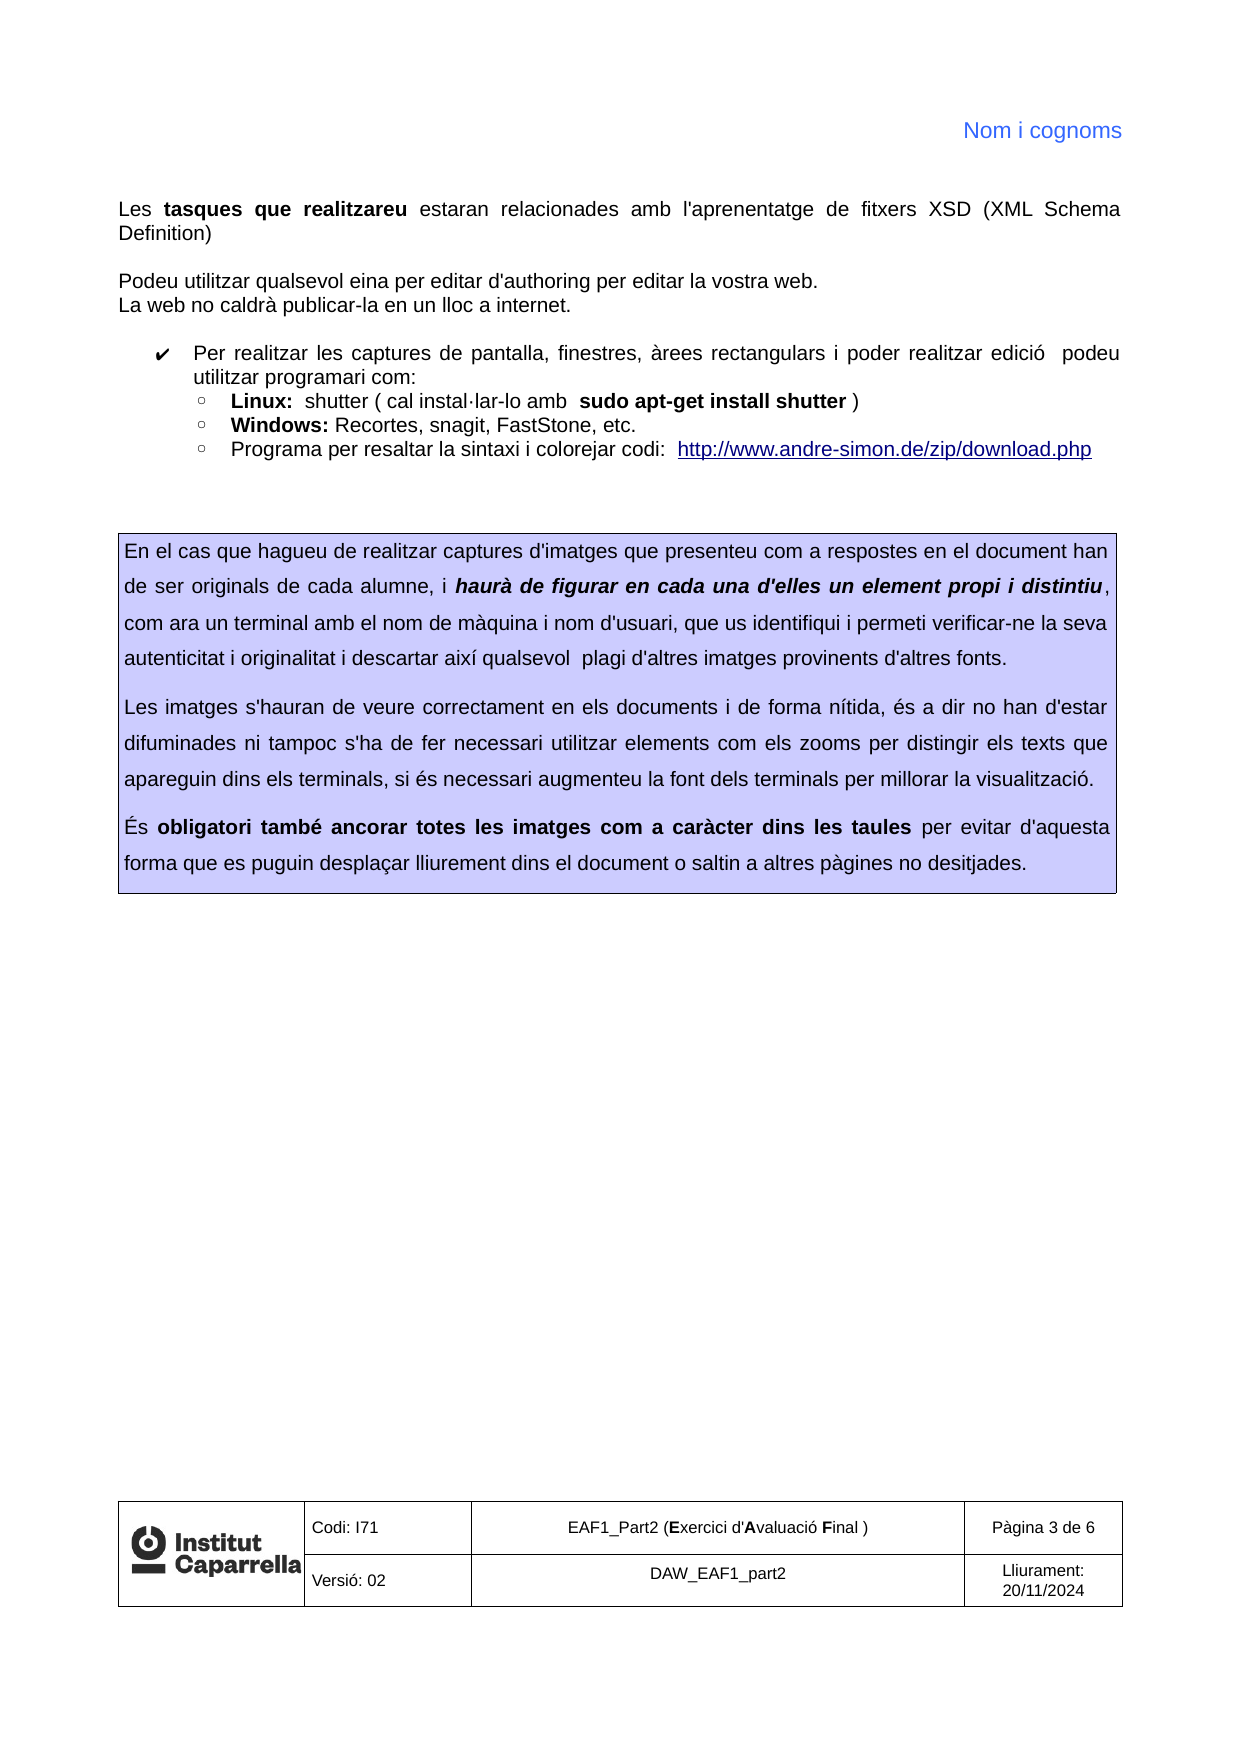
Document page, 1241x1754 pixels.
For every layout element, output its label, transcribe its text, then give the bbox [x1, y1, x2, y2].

list Programa per resaltar la sintaxi i colorejar codi: http://www.andre-simon.de/zip/download.php [193, 437, 1122, 461]
list Per realitzar les captures de pantalla, finestres, àrees rectangulars i poder realitzar edició podeu utilitzar programari com: [156, 340, 1122, 388]
text Les tasques que realitzareu estaran relacionades amb l'aprenentatge de fitxers XSD (XML Schema Definition) [118, 197, 1122, 244]
text Podeu utilitzar qualsevol eina per editar d'authoring per editar la vostra web. [118, 268, 1122, 292]
text La web no caldrà publicar-la en un lloc a internet. [118, 292, 1122, 316]
picture [131, 1526, 302, 1577]
list Windows: Recortes, snagit, FastStone, etc. [193, 412, 1122, 437]
list Linux: shutter ( cal instal·lar-lo amb sudo apt-get install shutter ) [193, 388, 1122, 412]
table_header En el cas que hagueu de realitzar captures d'imatges que presenteu com a respostes en el document han de ser originals de cada alumne, i haurà de figurar en cada una d'elles un element propi i distintiu, com ara un terminal amb el nom de màquina i nom d'usuari, que us identifiqui i permeti verificar-ne la seva autenticitat i originalitat i descartar així qualsevol plagi d'altres imatges provinents d'altres fonts. Les imatges s'hauran de veure correctament en els documents i de forma nítida, és a dir no han d'estar difuminades ni tampoc s'ha de fer necessari utilitzar elements com els zooms per distingir els texts que apareguin dins els terminals, si és necessari augmenteu la font dels terminals per millorar la visualització. És obligatori també ancorar totes les imatges com a caràcter dins les taules per evitar d'aquesta forma que es puguin desplaçar lliurement dins el document o saltin a altres pàgines no desitjades. [119, 534, 1116, 893]
